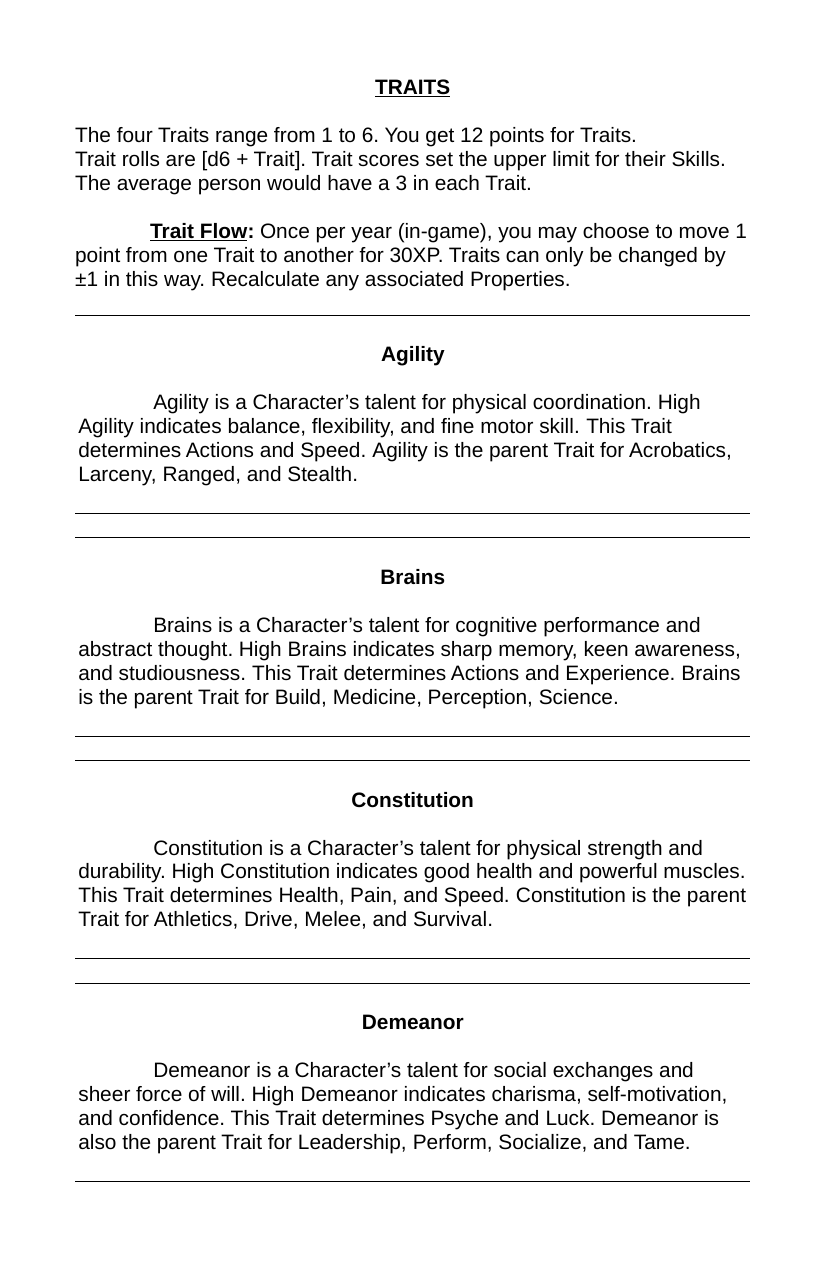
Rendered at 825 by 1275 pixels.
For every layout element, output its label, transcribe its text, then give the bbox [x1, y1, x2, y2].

text TRAITS [75, 75, 750, 99]
table_header Demeanor Demeanor is a Character’s talent for social exchanges and sheer force of will. High Demeanor indicates charisma, self-motivation, and confidence. This Trait determines Psyche and Luck. Demeanor is also the parent Trait for Leadership, Perform, Socialize, and Tame. [75, 984, 750, 1181]
table_header Agility Agility is a Character’s talent for physical coordination. High Agility indicates balance, flexibility, and fine motor skill. This Trait determines Actions and Speed. Agility is the parent Trait for Acrobatics, Larceny, Ranged, and Stealth. [75, 316, 750, 513]
text The four Traits range from 1 to 6. You get 12 points for Traits. [75, 123, 750, 147]
text Trait rolls are [d6 + Trait]. Trait scores set the upper limit for their Skills. [75, 147, 750, 171]
table_header Brains Brains is a Character’s talent for cognitive performance and abstract thought. High Brains indicates sharp memory, keen awareness, and studiousness. This Trait determines Actions and Experience. Brains is the parent Trait for Build, Medicine, Perception, Science. [75, 538, 750, 736]
table_header Constitution Constitution is a Character’s talent for physical strength and durability. High Constitution indicates good health and powerful muscles. This Trait determines Health, Pain, and Speed. Constitution is the parent Trait for Athletics, Drive, Melee, and Survival. [75, 761, 750, 958]
text The average person would have a 3 in each Trait. [75, 171, 750, 195]
text Trait Flow: Once per year (in-game), you may choose to move 1 point from one Trait to another for 30XP. Traits can only be changed by ±1 in this way. Recalculate any associated Properties. [75, 219, 750, 291]
